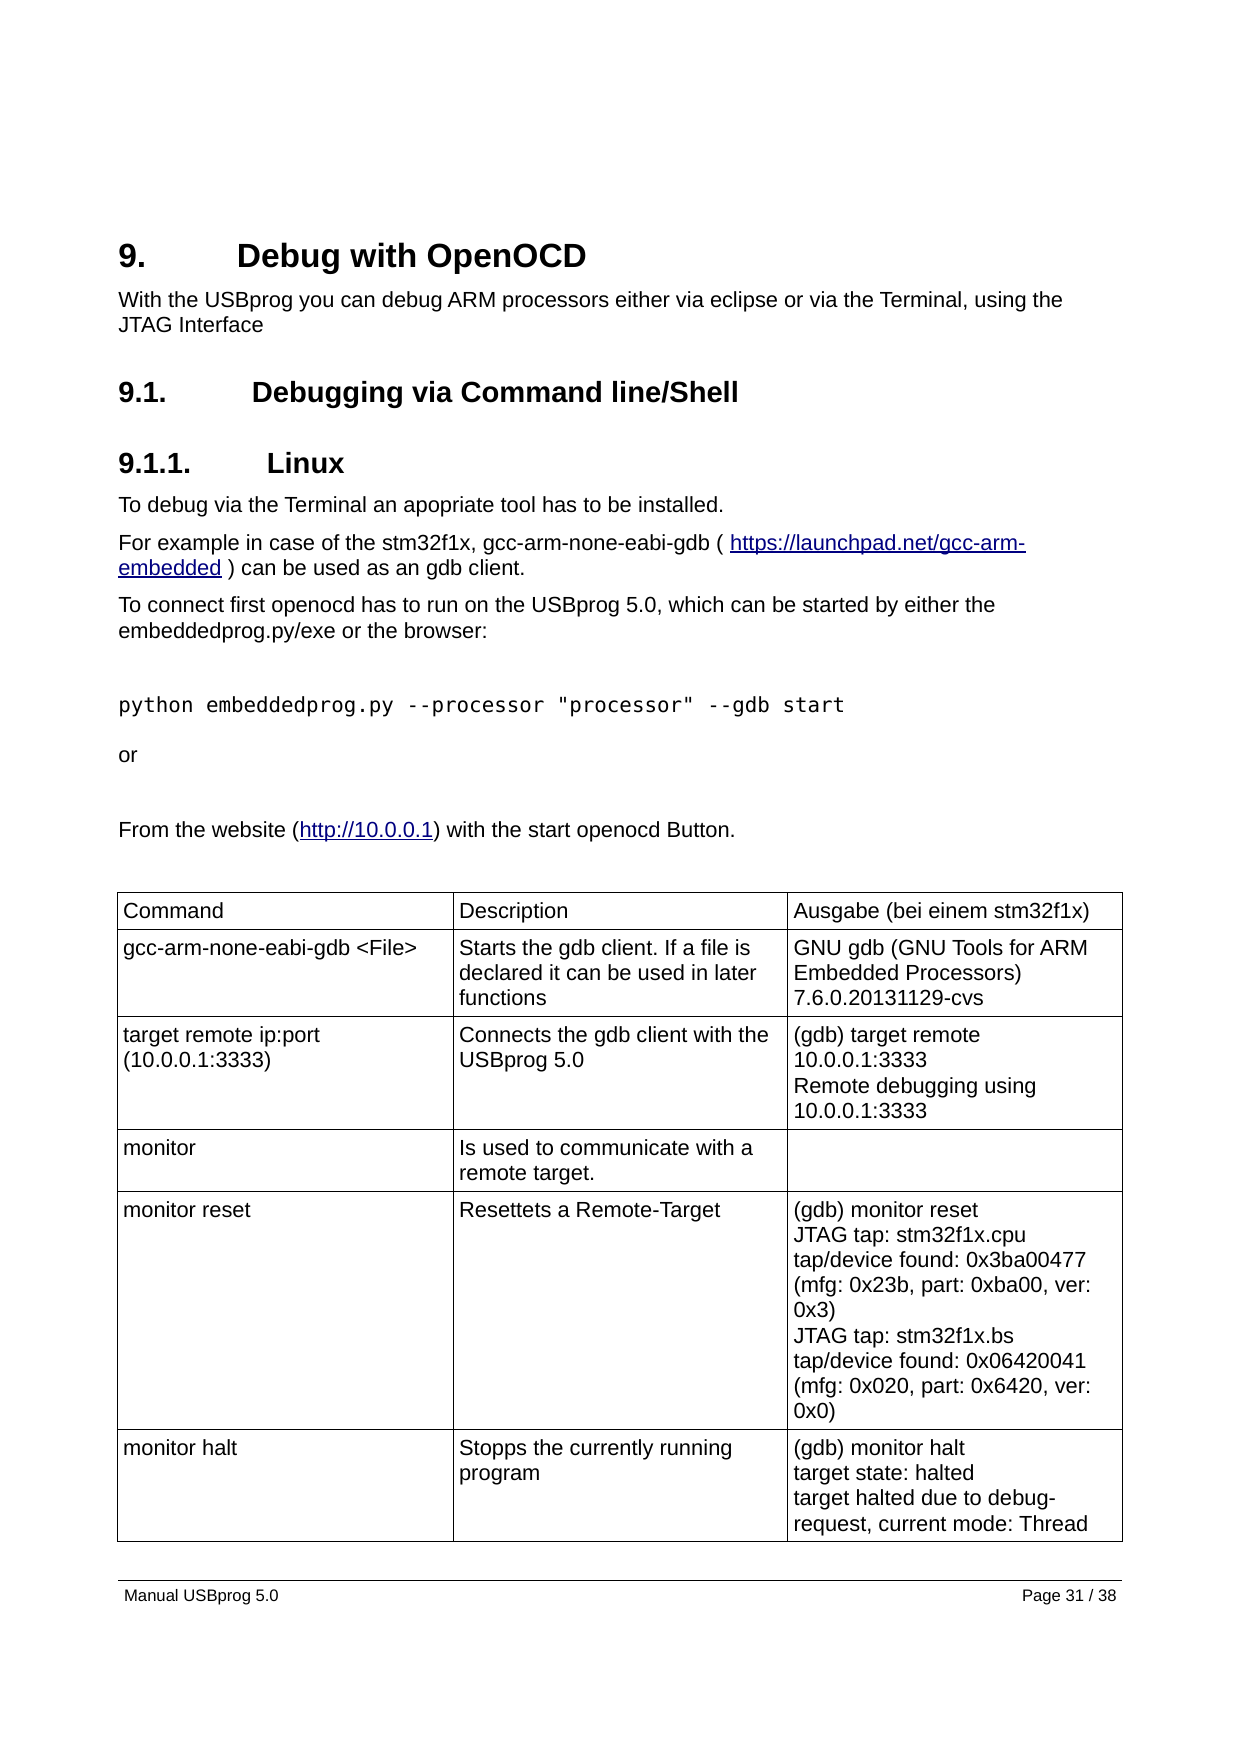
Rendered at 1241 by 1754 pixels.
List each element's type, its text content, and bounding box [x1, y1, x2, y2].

text To debug via the Terminal an apopriate tool has to be installed. [118, 492, 1122, 517]
subtitle Debug with OpenOCD [118, 236, 1122, 274]
table_cell GNU gdb (GNU Tools for ARM Embedded Processors) 7.6.0.20131129-cvs [788, 930, 1122, 1016]
table_cell [788, 1130, 1122, 1191]
text With the USBprog you can debug ARM processors either via eclipse or via the Terminal, using the JTAG Interface [118, 287, 1122, 337]
table_cell Resettets a Remote-Target [454, 1192, 787, 1429]
text For example in case of the stm32f1x, gcc-arm-none-eabi-gdb ( https://launchpad.net/gcc-arm-embedded ) can be used as an gdb client. [118, 529, 1122, 580]
table_header Command [118, 893, 453, 929]
table_cell target remote ip:port (10.0.0.1:3333) [118, 1017, 453, 1129]
table_cell Starts the gdb client. If a file is declared it can be used in later functions [454, 930, 787, 1016]
table_cell monitor [118, 1130, 453, 1191]
text python embeddedprog.py --processor "processor" --gdb start [118, 693, 1122, 717]
table_cell (gdb) monitor reset JTAG tap: stm32f1x.cpu tap/device found: 0x3ba00477 (mfg: 0x23b, part: 0xba00, ver: 0x3) JTAG tap: stm32f1x.bs tap/device found: 0x06420041 (mfg: 0x020, part: 0x6420, ver: 0x0) [788, 1192, 1122, 1429]
table_header Ausgabe (bei einem stm32f1x) [788, 893, 1122, 929]
text or [118, 741, 1122, 767]
table_header Description [454, 893, 787, 929]
table_cell Stopps the currently running program [454, 1430, 787, 1541]
text From the website (http://10.0.0.1) with the start openocd Button. [118, 817, 1122, 842]
table_cell monitor halt [118, 1430, 453, 1541]
table_cell monitor reset [118, 1192, 453, 1429]
table_cell Is used to communicate with a remote target. [454, 1130, 787, 1191]
table_cell (gdb) monitor halt target state: halted target halted due to debug-request, current mode: Thread [788, 1430, 1122, 1541]
table_cell Connects the gdb client with the USBprog 5.0 [454, 1017, 787, 1129]
table_cell (gdb) target remote 10.0.0.1:3333 Remote debugging using 10.0.0.1:3333 [788, 1017, 1122, 1129]
table_cell gcc-arm-none-eabi-gdb <File> [118, 930, 453, 1016]
subtitle Debugging via Command line/Shell [118, 374, 1122, 408]
subtitle Linux [118, 446, 1122, 479]
text To connect first openocd has to run on the USBprog 5.0, which can be started by either the embeddedprog.py/exe or the browser: [118, 592, 1122, 643]
